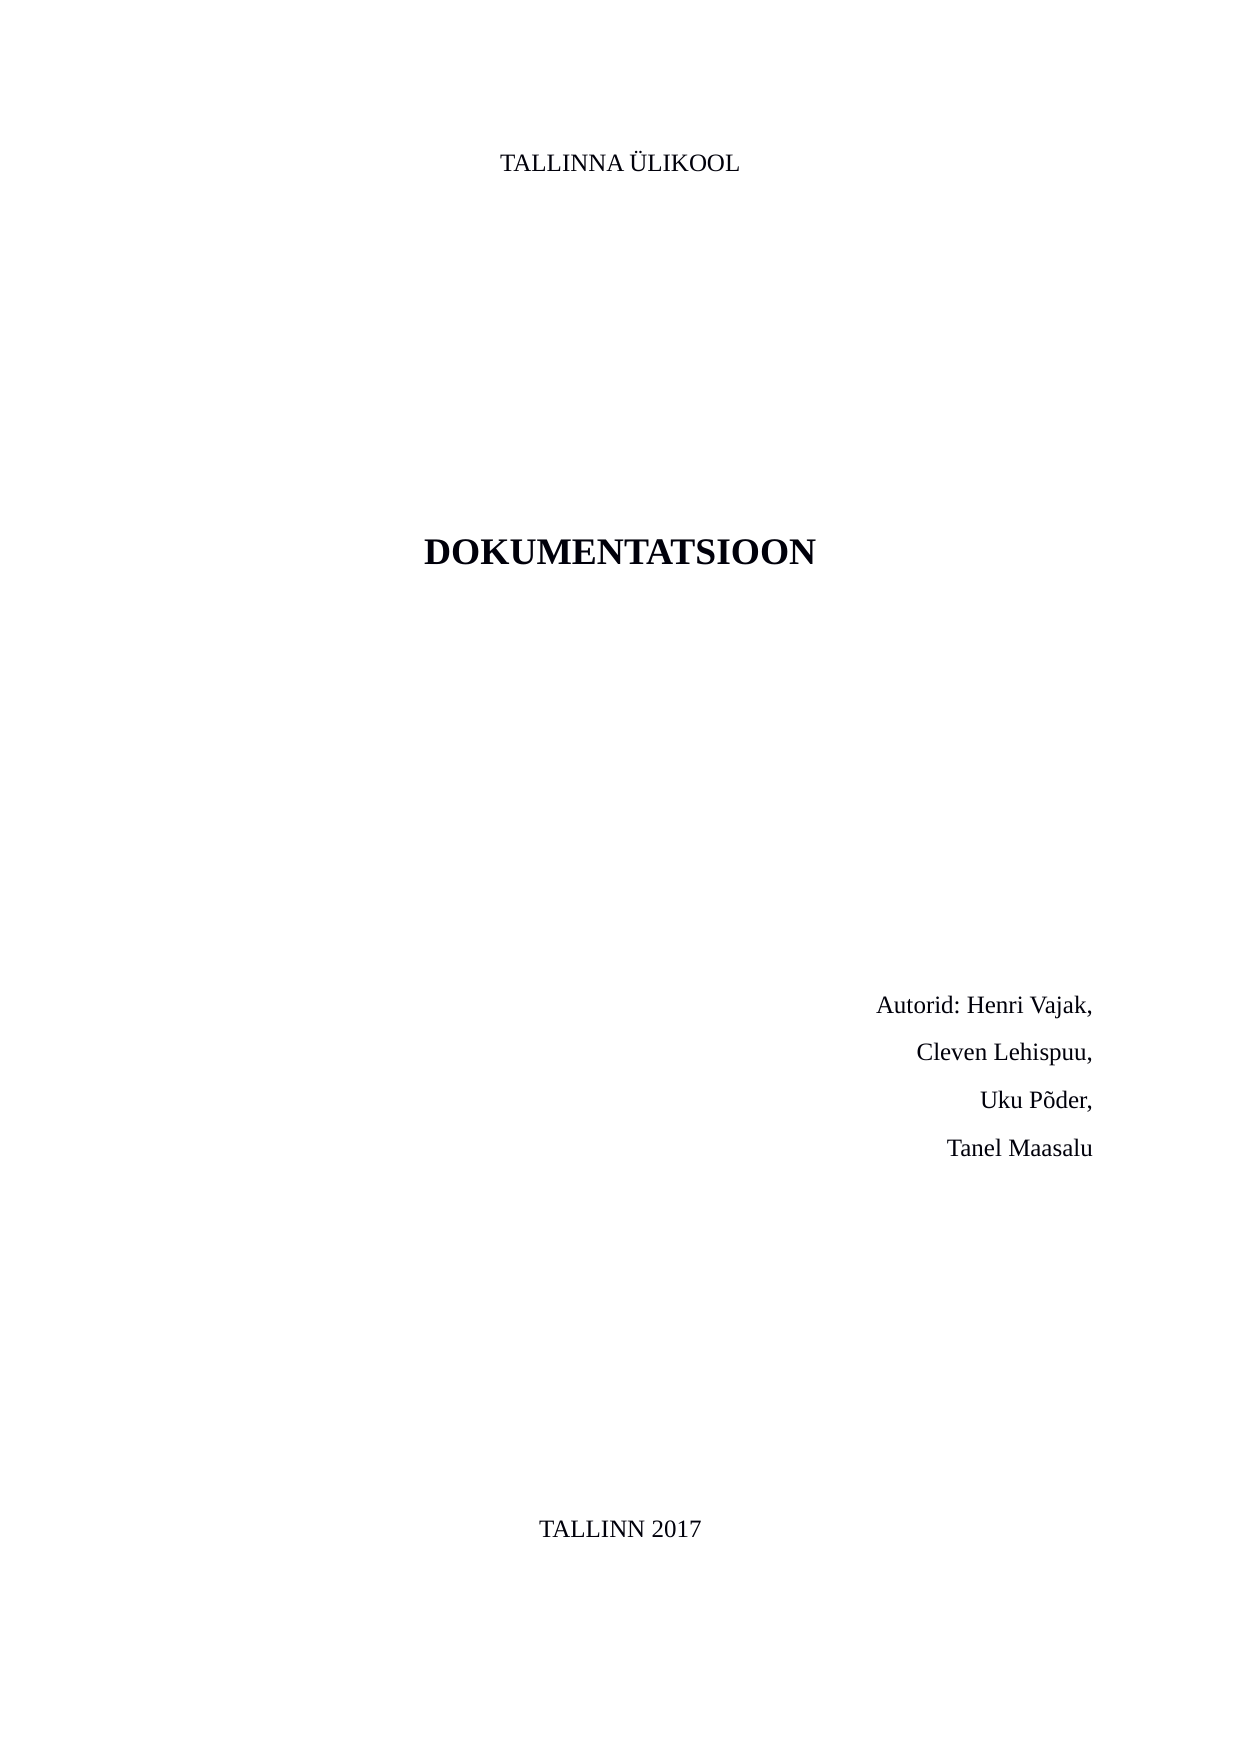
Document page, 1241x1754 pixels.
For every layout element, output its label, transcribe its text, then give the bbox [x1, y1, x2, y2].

text Cleven Lehispuu, [148, 1037, 1093, 1066]
text Uku Põder, [148, 1085, 1093, 1114]
text TALLINNA ÜLIKOOL [148, 148, 1093, 176]
text Autorid: Henri Vajak, [148, 990, 1093, 1018]
text Tanel Maasalu [148, 1133, 1093, 1162]
text DOKUMENTATSIOON [148, 529, 1093, 572]
text TALLINN 2017 [148, 1514, 1093, 1543]
